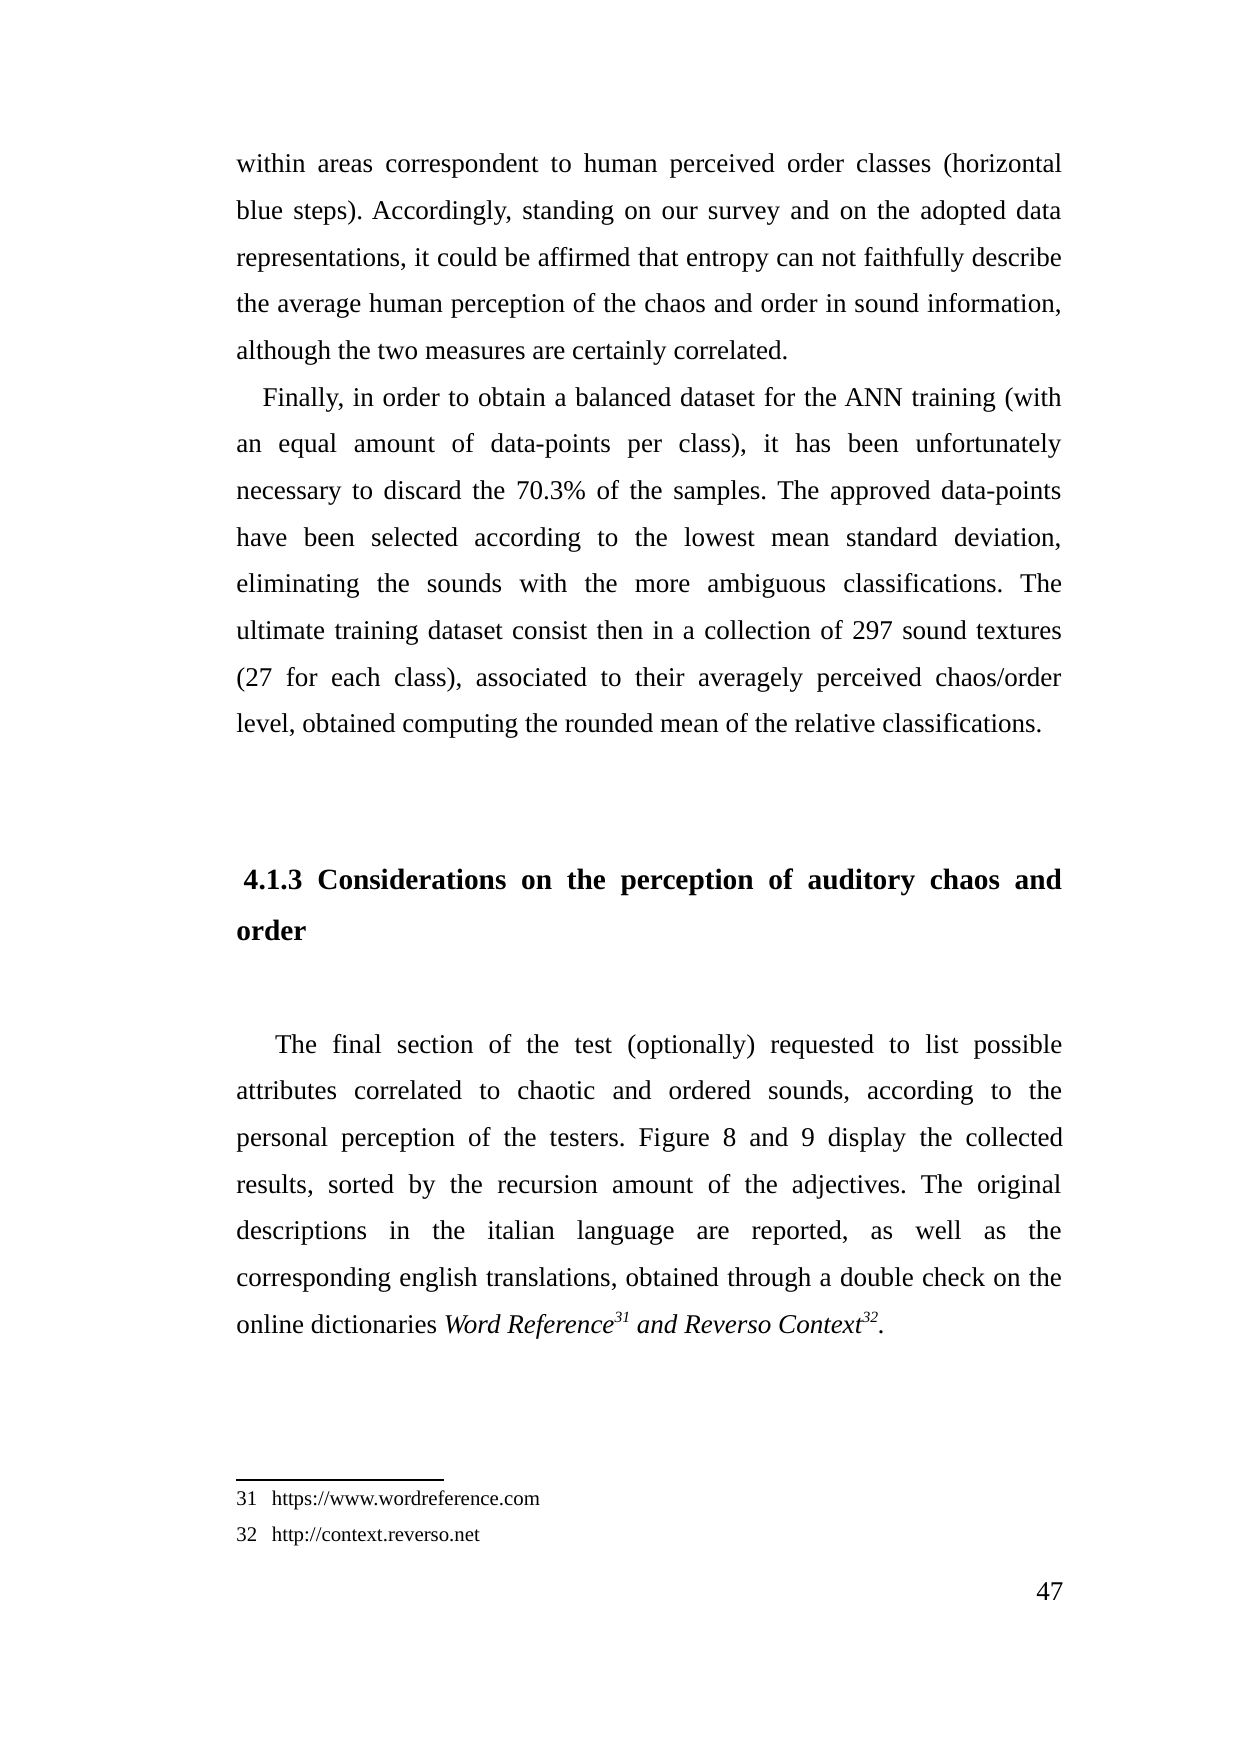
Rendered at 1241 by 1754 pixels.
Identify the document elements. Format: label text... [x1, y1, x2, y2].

text https://www.wordreference.com [236, 1486, 1063, 1510]
subtitle Considerations on the perception of auditory chaos and order [236, 862, 1063, 947]
text Finally, in order to obtain a balanced dataset for the ANN training (with an equal amount of data-points per class), it has been unfortunately necessary to discard the 70.3% of the samples. The approved data-points have been selected according to the lowest mean standard deviation, eliminating the sounds with the more ambiguous classifications. The ultimate training dataset consist then in a collection of 297 sound textures (27 for each class), associated to their averagely perceived chaos/order level, obtained computing the rounded mean of the relative classifications. [236, 381, 1063, 739]
text The final section of the test (optionally) requested to list possible attributes correlated to chaotic and ordered sounds, according to the personal perception of the testers. Figure 8 and 9 display the collected results, sorted by the recursion amount of the adjectives. The original descriptions in the italian language are reported, as well as the corresponding english translations, obtained through a double check on the online dictionaries Word Reference and Reverso Context. [236, 1028, 1063, 1339]
text within areas correspondent to human perceived order classes (horizontal blue steps). Accordingly, standing on our survey and on the adopted data representations, it could be affirmed that entropy can not faithfully describe the average human perception of the chaos and order in sound information, although the two measures are certainly correlated. [236, 148, 1063, 365]
text http://context.reverso.net [236, 1522, 1063, 1546]
